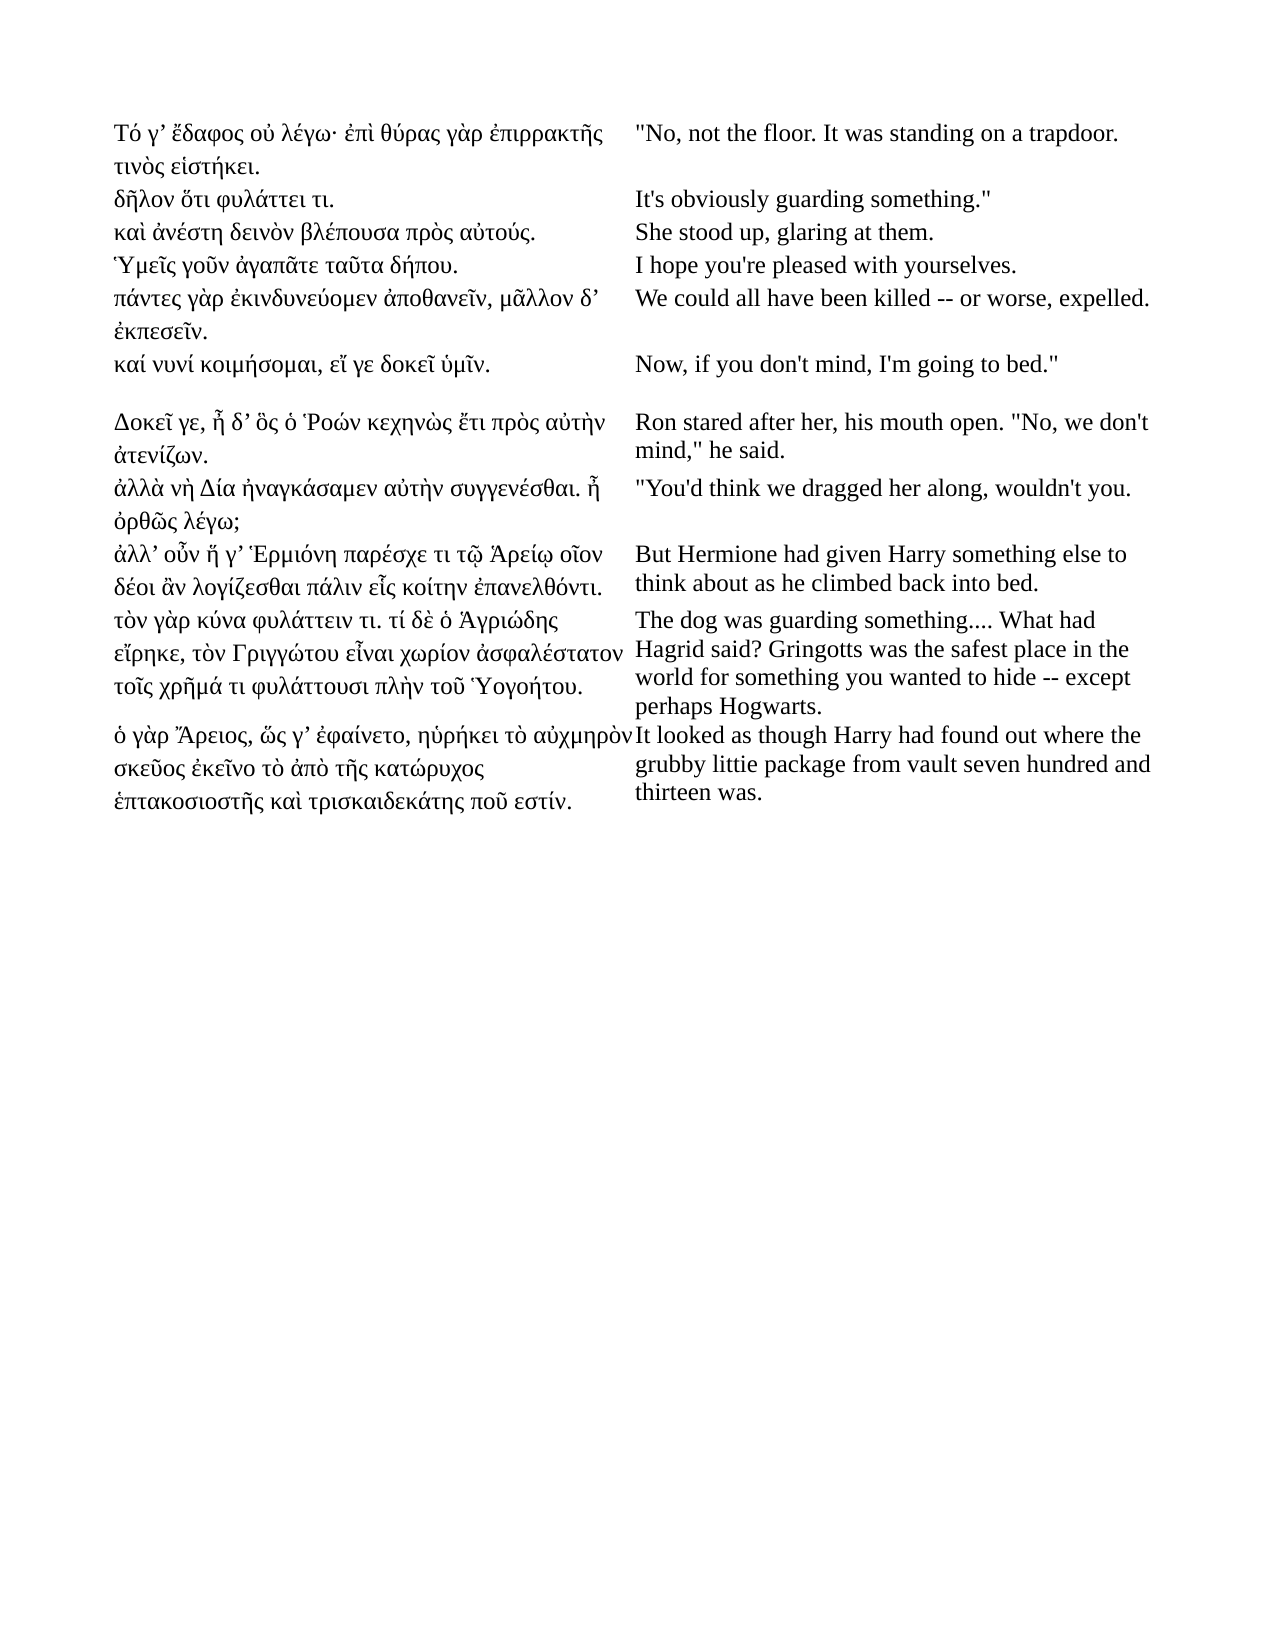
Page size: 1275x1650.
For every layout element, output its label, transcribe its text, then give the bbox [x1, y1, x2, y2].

table_cell Ὑμεῖς γοῦν ἀγαπᾶτε ταῦτα δήπου. [114, 250, 635, 283]
table_cell ἀλλ’ οὖν ἥ γ’ Ἑρμιόνη παρέσχε τι τῷ Ἁρείῳ οῖον δέοι ἂν λογίζεσθαι πάλιν εἷς κοίτην ἐπανελθόντι. [114, 539, 635, 605]
table_cell It looked as though Harry had found out where the grubby littie package from vault seven hundred and thirteen was. [635, 720, 1157, 819]
table_cell Now, if you don't mind, I'm going to bed." [635, 349, 1157, 407]
table_cell Ron stared after her, his mouth open. "No, we don't mind," he said. [635, 407, 1157, 473]
table_cell Δοκεῖ γε, ἦ δ’ ὃς ὁ Ῥοών κεχηνὼς ἔτι πρὸς αὐτὴν ἀτενίζων. [114, 407, 635, 473]
table_cell She stood up, glaring at them. [635, 217, 1157, 250]
table_cell καὶ ἀνέστη δεινὸν βλέπουσα πρὸς αὐτούς. [114, 217, 635, 250]
table_cell καί νυνί κοιμήσομαι, εἴ γε δοκεῖ ὑμῖν. [114, 349, 635, 407]
table_cell I hope you're pleased with yourselves. [635, 250, 1157, 283]
table_cell "No, not the floor. It was standing on a trapdoor. [635, 118, 1157, 184]
table_cell ἀλλὰ νὴ Δία ἠναγκάσαμεν αὐτὴν συγγενέσθαι. ἦ ὀρθῶς λέγω; [114, 473, 635, 539]
table_cell The dog was guarding something.... What had Hagrid said? Gringotts was the safest place in the world for something you wanted to hide -- except perhaps Hogwarts. [635, 605, 1157, 720]
table_cell Τό γ’ ἔδαφος οὐ λέγω· ἐπὶ θύρας γὰρ ἐπιρρακτῆς τινὸς εἱστήκει. [114, 118, 635, 184]
table_cell We could all have been killed -- or worse, expelled. [635, 283, 1157, 349]
table_cell "You'd think we dragged her along, wouldn't you. [635, 473, 1157, 539]
table_cell δῆλον ὅτι φυλάττει τι. [114, 184, 635, 217]
table_cell It's obviously guarding something." [635, 184, 1157, 217]
table_cell ὁ γὰρ Ἄρειος, ὥς γ’ ἐφαίνετο, ηὑρήκει τὸ αὐχμηρὸν σκεῦος ἐκεῖνο τὸ ἀπὸ τῆς κατώρυχος ἑπτακοσιοστῆς καὶ τρισκαιδεκάτης ποῦ εστίν. [114, 720, 635, 819]
table_cell But Hermione had given Harry something else to think about as he climbed back into bed. [635, 539, 1157, 605]
table_cell τὸν γὰρ κύνα φυλάττειν τι. τί δὲ ὁ Ἁγριώδης εἴρηκε, τὸν Γριγγώτου εἶναι χωρίον ἀσφαλέστατον τοῖς χρῆμά τι φυλάττουσι πλὴν τοῦ Ὑογοήτου. [114, 605, 635, 720]
table_cell πάντες γὰρ ἐκινδυνεύομεν ἀποθανεῖν, μᾶλλον δ’ ἐκπεσεῖν. [114, 283, 635, 349]
